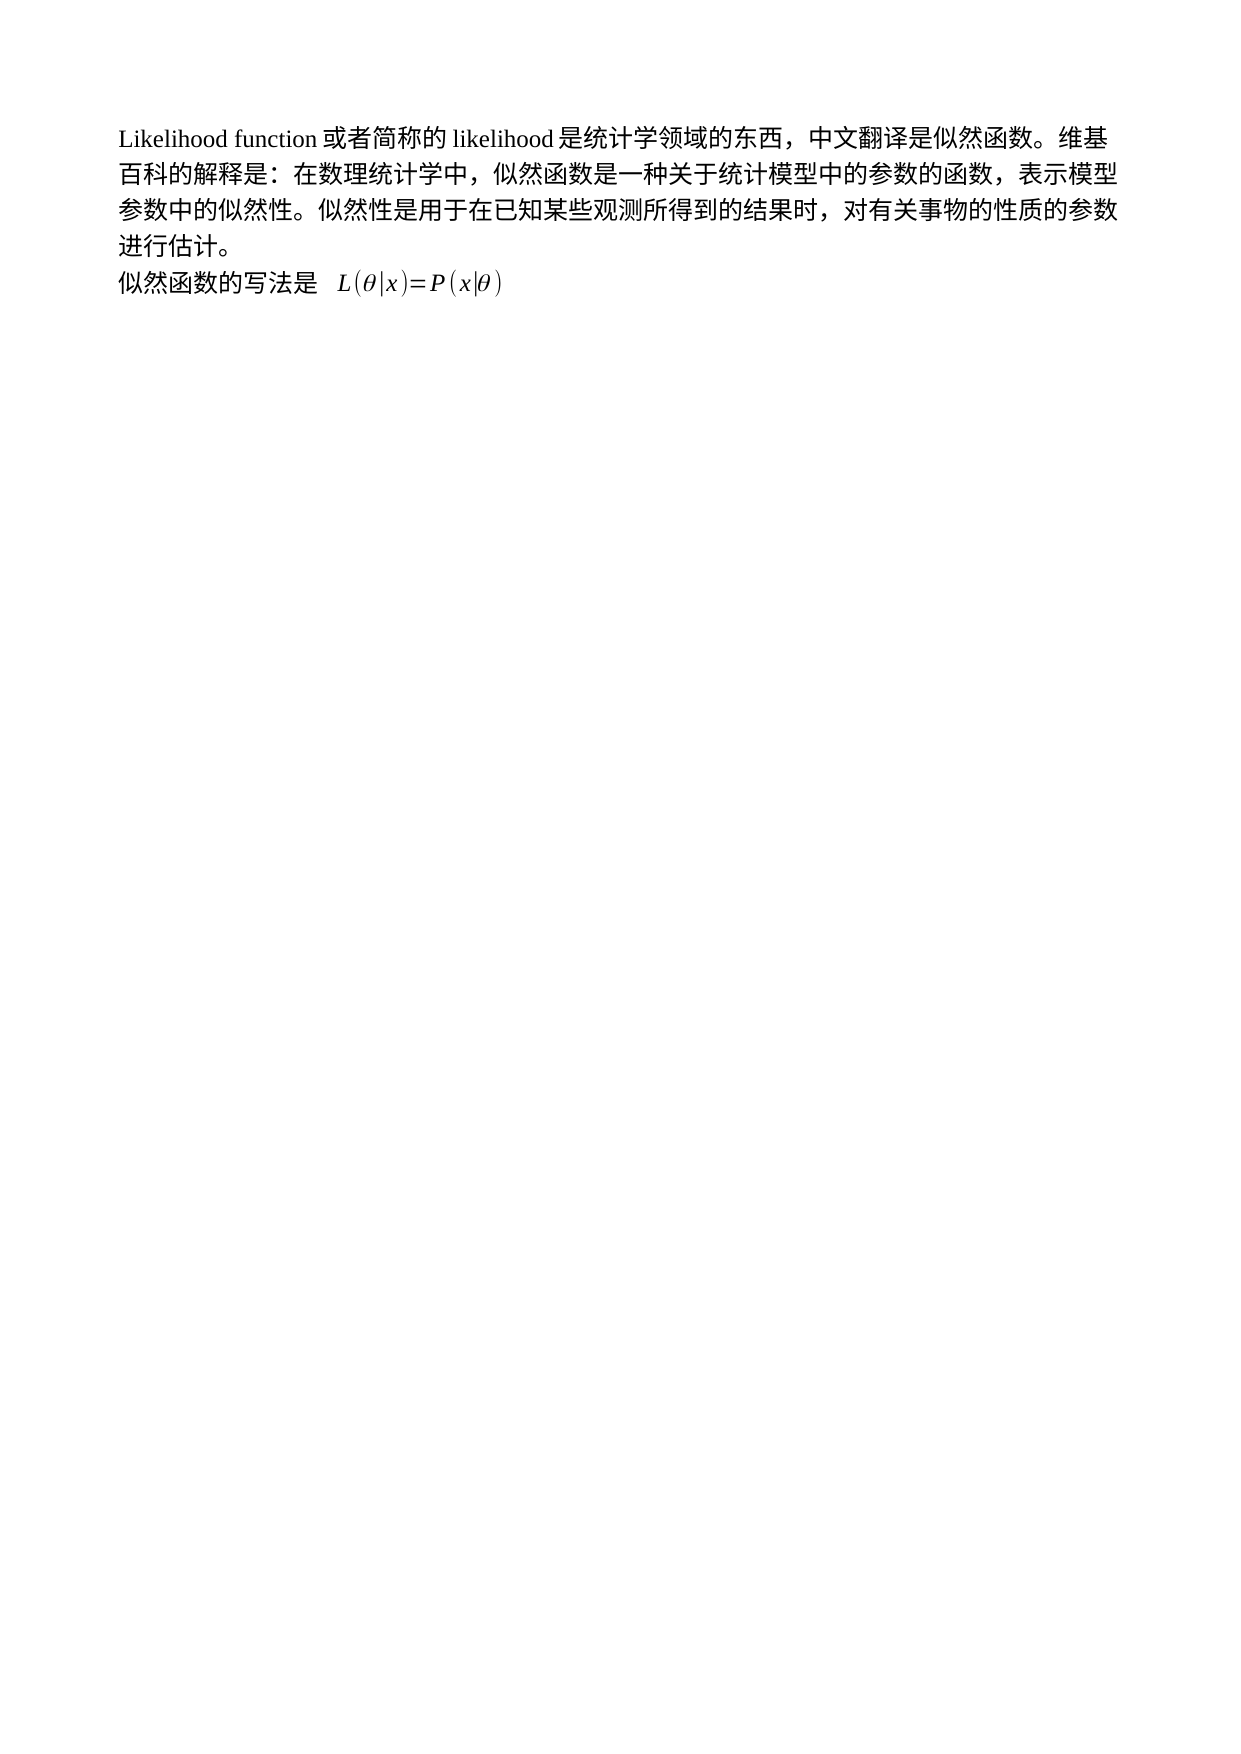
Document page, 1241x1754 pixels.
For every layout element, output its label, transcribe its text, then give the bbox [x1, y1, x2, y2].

text 似然函数的写法是 [118, 263, 1122, 299]
text Likelihood function或者简称的likelihood是统计学领域的东西，中文翻译是似然函数。维基百科的解释是：在数理统计学中，似然函数是一种关于统计模型中的参数的函数，表示模型参数中的似然性。似然性是用于在已知某些观测所得到的结果时，对有关事物的性质的参数进行估计。 [118, 118, 1122, 263]
